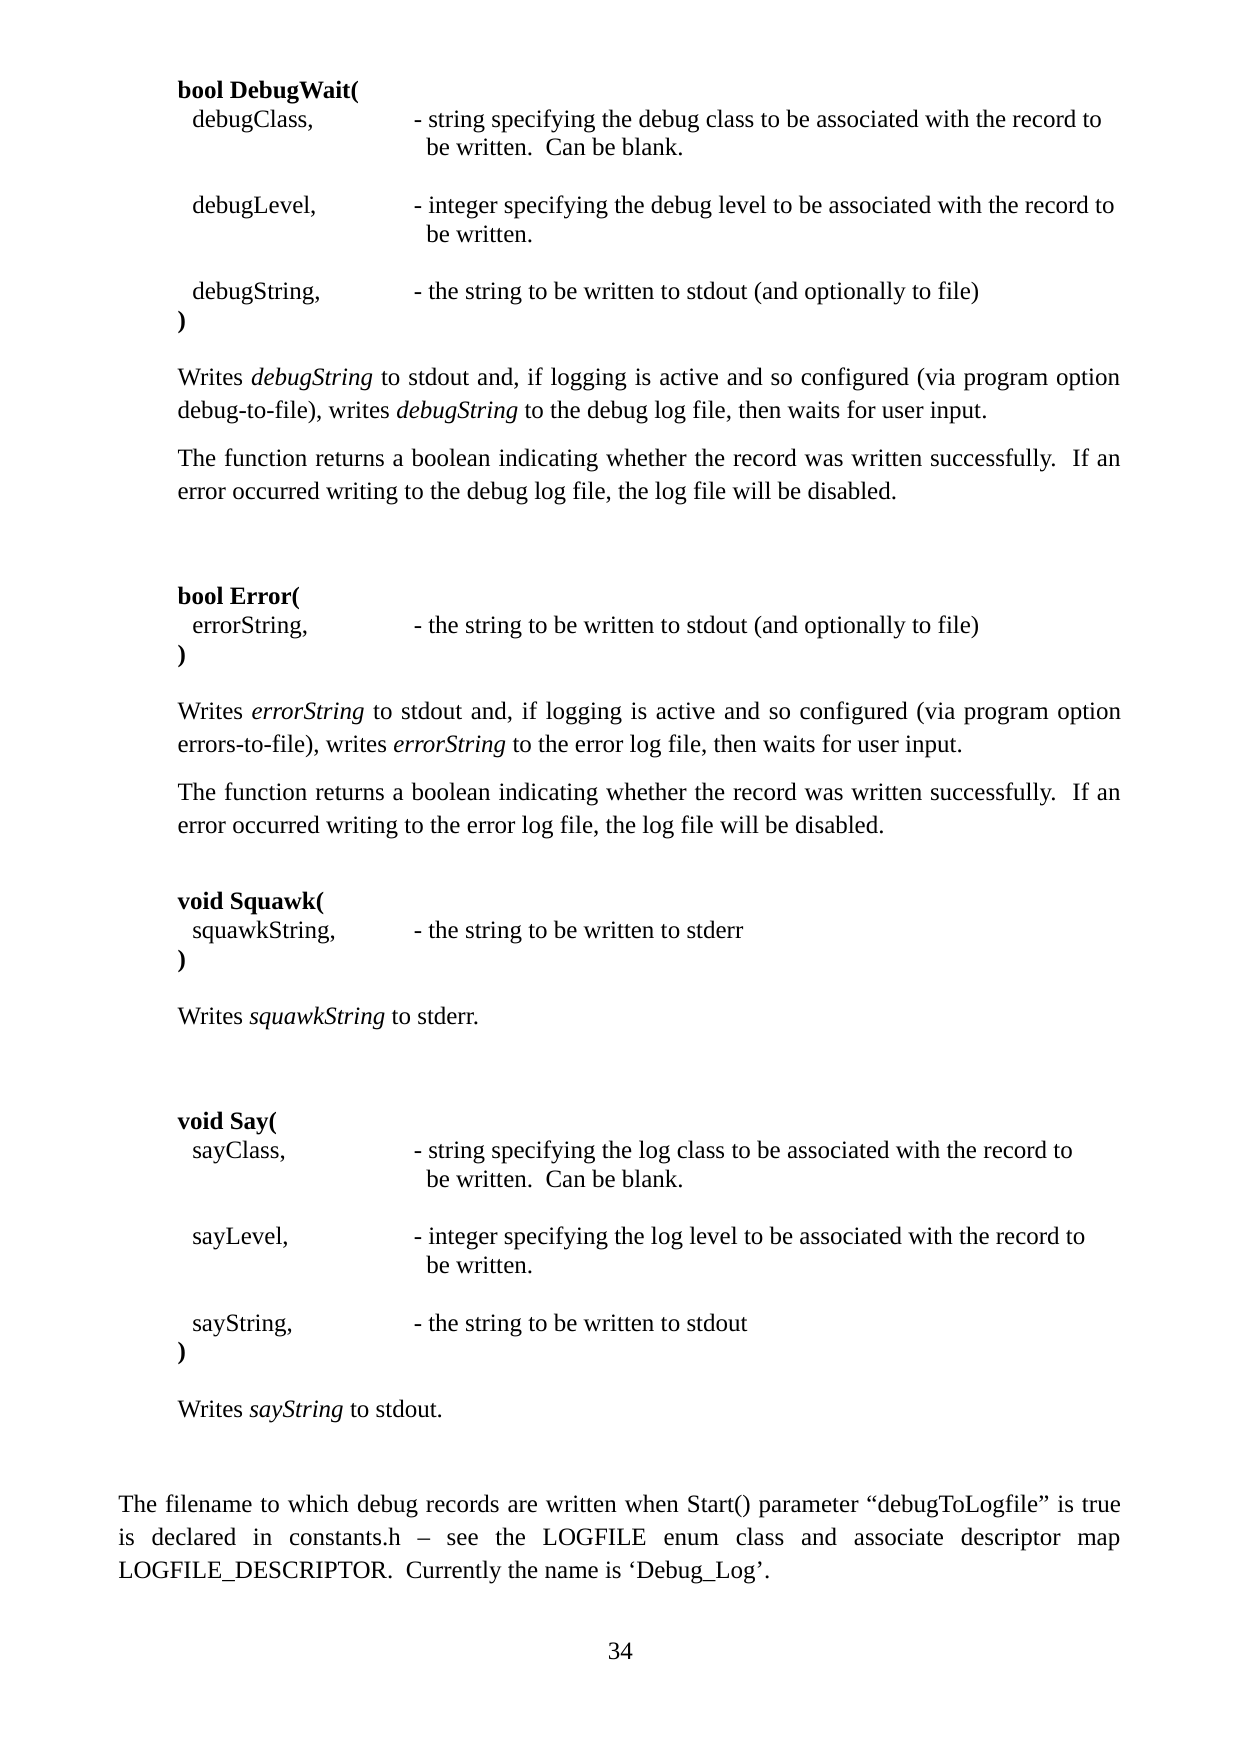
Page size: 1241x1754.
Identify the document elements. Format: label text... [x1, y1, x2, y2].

text The filename to which debug records are written when Start() parameter “debugToLogfile” is true is declared in constants.h – see the LOGFILE enum class and associate descriptor map LOGFILE_DESCRIPTOR. Currently the name is ‘Debug_Log’. [118, 1489, 1122, 1584]
text debugClass, - string specifying the debug class to be associated with the record to be written. Can be blank. [118, 104, 1122, 161]
text squawkString, - the string to be written to stderr [118, 915, 1122, 944]
text sayString, - the string to be written to stdout [118, 1308, 1122, 1336]
text ) [118, 305, 1122, 334]
text The function returns a boolean indicating whether the record was written successfully. If an error occurred writing to the debug log file, the log file will be disabled. [177, 443, 1122, 505]
text ) [118, 1336, 1122, 1365]
text bool DebugWait( [118, 75, 1122, 104]
text debugString, - the string to be written to stdout (and optionally to file) [118, 276, 1122, 305]
text ) [118, 944, 1122, 972]
text errorString, - the string to be written to stdout (and optionally to file) [118, 610, 1122, 639]
text Writes sayString to stdout. [177, 1394, 1122, 1423]
text ) [118, 639, 1122, 667]
text Writes errorString to stdout and, if logging is active and so configured (via program option errors-to-file), writes errorString to the error log file, then waits for user input. [177, 696, 1122, 758]
text sayClass, - string specifying the log class to be associated with the record to be written. Can be blank. [118, 1135, 1122, 1193]
text Writes squawkString to stderr. [177, 1001, 1122, 1030]
text sayLevel, - integer specifying the log level to be associated with the record to be written. [118, 1221, 1122, 1279]
text void Say( [118, 1106, 1122, 1135]
text debugLevel, - integer specifying the debug level to be associated with the record to be written. [118, 190, 1122, 247]
text The function returns a boolean indicating whether the record was written successfully. If an error occurred writing to the error log file, the log file will be disabled. [177, 777, 1122, 839]
text void Squawk( [118, 886, 1122, 915]
text bool Error( [118, 581, 1122, 610]
text Writes debugString to stdout and, if logging is active and so configured (via program option debug-to-file), writes debugString to the debug log file, then waits for user input. [177, 362, 1122, 424]
